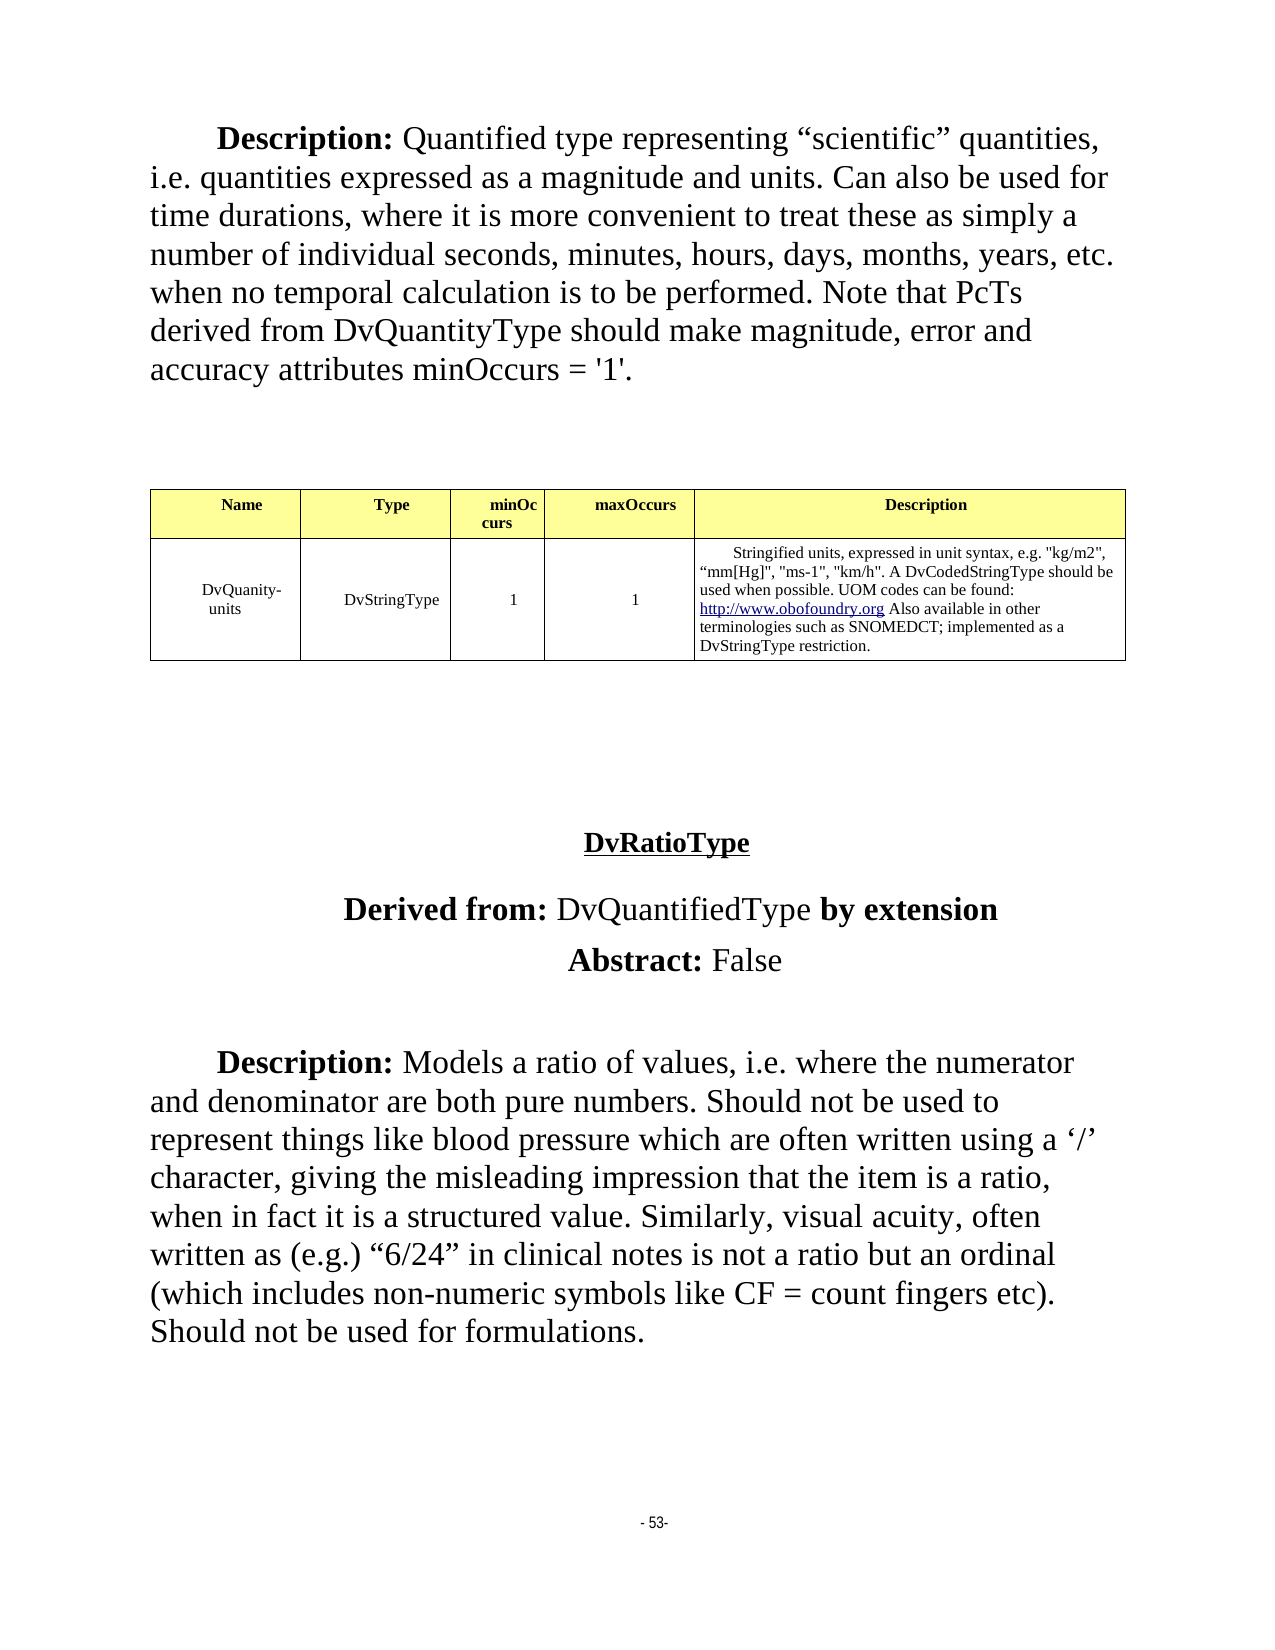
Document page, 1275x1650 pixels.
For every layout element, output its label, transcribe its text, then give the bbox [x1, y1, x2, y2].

table_cell 1 [451, 539, 544, 660]
table_header minOccurs [451, 490, 544, 538]
text Description: Models a ratio of values, i.e. where the numerator and denominator are both pure numbers. Should not be used to represent things like blood pressure which are often written using a ‘/’ character, giving the misleading impression that the item is a ratio, when in fact it is a structured value. Similarly, visual acuity, often written as (e.g.) “6/24” in clinical notes is not a ratio but an ordinal (which includes non-numeric symbols like CF = count fingers etc). Should not be used for formulations. [150, 1042, 1125, 1388]
table_header Description [695, 490, 1125, 538]
table_header Type [301, 490, 450, 538]
table_cell DvQuanity-units [151, 539, 300, 660]
table_cell 1 [545, 539, 694, 660]
table_header maxOccurs [545, 490, 694, 538]
text DvRatioType [150, 826, 1125, 859]
table_cell DvStringType [301, 539, 450, 660]
text Derived from: DvQuantifiedType by extension [150, 889, 1125, 928]
table_header Name [151, 490, 300, 538]
text Description: Quantified type representing “scientific” quantities, i.e. quantities expressed as a magnitude and units. Can also be used for time durations, where it is more convenient to treat these as simply a number of individual seconds, minutes, hours, days, months, years, etc. when no temporal calculation is to be performed. Note that PcTs derived from DvQuantityType should make magnitude, error and accuracy attributes minOccurs = '1'. [150, 118, 1125, 426]
table_cell Stringified units, expressed in unit syntax, e.g. "kg/m2", “mm[Hg]", "ms-1", "km/h". A DvCodedStringType should be used when possible. UOM codes can be found: http://www.obofoundry.org Also available in other terminologies such as SNOMEDCT; implemented as a DvStringType restriction. [695, 539, 1125, 660]
text Abstract: False [150, 940, 1125, 979]
